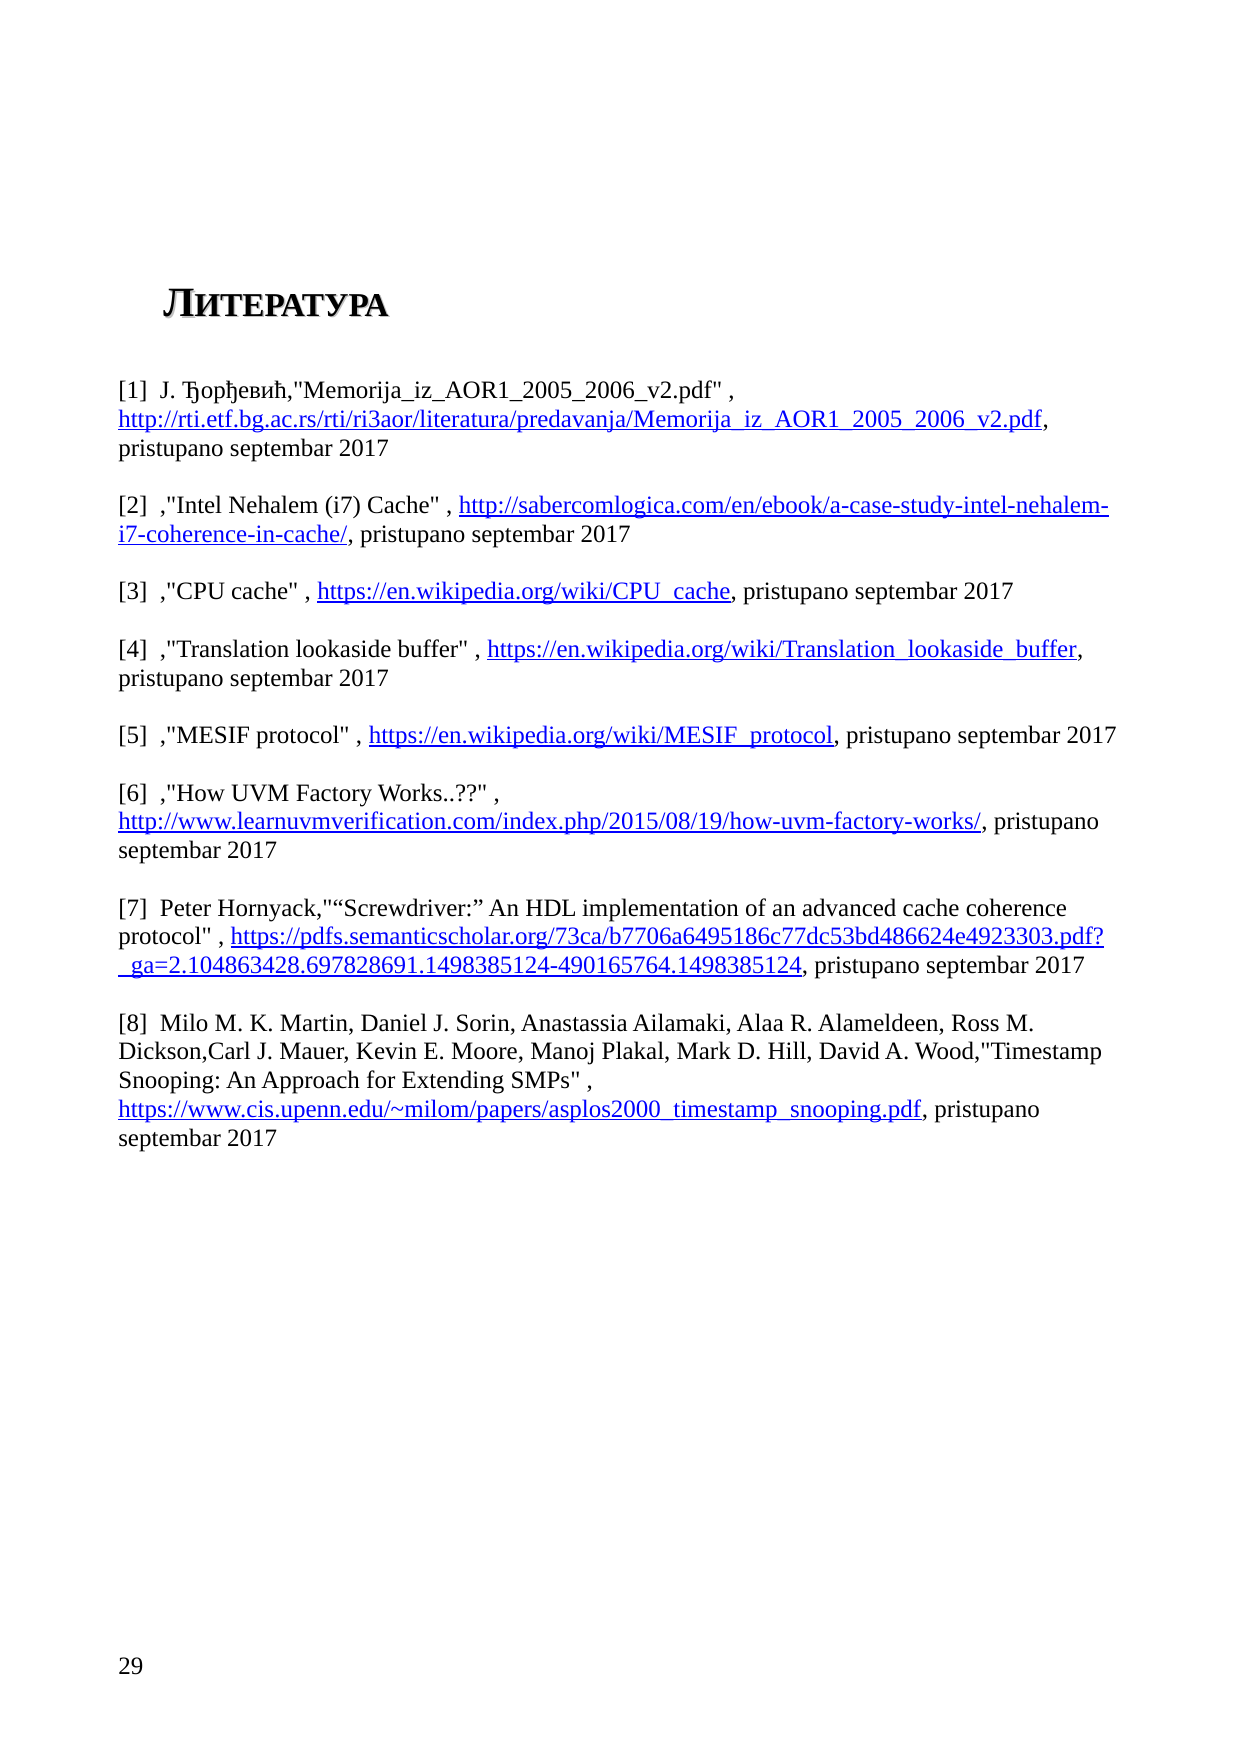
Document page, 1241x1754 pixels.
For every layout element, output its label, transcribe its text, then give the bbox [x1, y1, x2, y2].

subtitle Литература [118, 277, 1122, 325]
text [1] Ј. Ђорђевић,"Memorija_iz_AOR1_2005_2006_v2.pdf" , http://rti.etf.bg.ac.rs/rti/ri3aor/literatura/predavanja/Memorija_iz_AOR1_2005_2006_v2.pdf, pristupano septembar 2017 [118, 375, 1122, 461]
text [3] ,"CPU cache" , https://en.wikipedia.org/wiki/CPU_cache, pristupano septembar 2017 [118, 576, 1122, 605]
text [6] ,"How UVM Factory Works..??" , http://www.learnuvmverification.com/index.php/2015/08/19/how-uvm-factory-works/, pristupano septembar 2017 [118, 778, 1122, 864]
text [8] Milo M. K. Martin, Daniel J. Sorin, Anastassia Ailamaki, Alaa R. Alameldeen, Ross M. Dickson,Carl J. Mauer, Kevin E. Moore, Manoj Plakal, Mark D. Hill, David A. Wood,"Timestamp Snooping: An Approach for Extending SMPs" , https://www.cis.upenn.edu/~milom/papers/asplos2000_timestamp_snooping.pdf, pristupano septembar 2017 [118, 1008, 1122, 1151]
text [4] ,"Translation lookaside buffer" , https://en.wikipedia.org/wiki/Translation_lookaside_buffer, pristupano septembar 2017 [118, 634, 1122, 691]
text [7] Peter Hornyack,"“Screwdriver:” An HDL implementation of an advanced cache coherence protocol" , https://pdfs.semanticscholar.org/73ca/b7706a6495186c77dc53bd486624e4923303.pdf?_ga=2.104863428.697828691.1498385124-490165764.1498385124, pristupano septembar 2017 [118, 893, 1122, 979]
text [2] ,"Intel Nehalem (i7) Cache" , http://sabercomlogica.com/en/ebook/a-case-study-intel-nehalem-i7-coherence-in-cache/, pristupano septembar 2017 [118, 490, 1122, 548]
text [5] ,"MESIF protocol" , https://en.wikipedia.org/wiki/MESIF_protocol, pristupano septembar 2017 [118, 720, 1122, 749]
